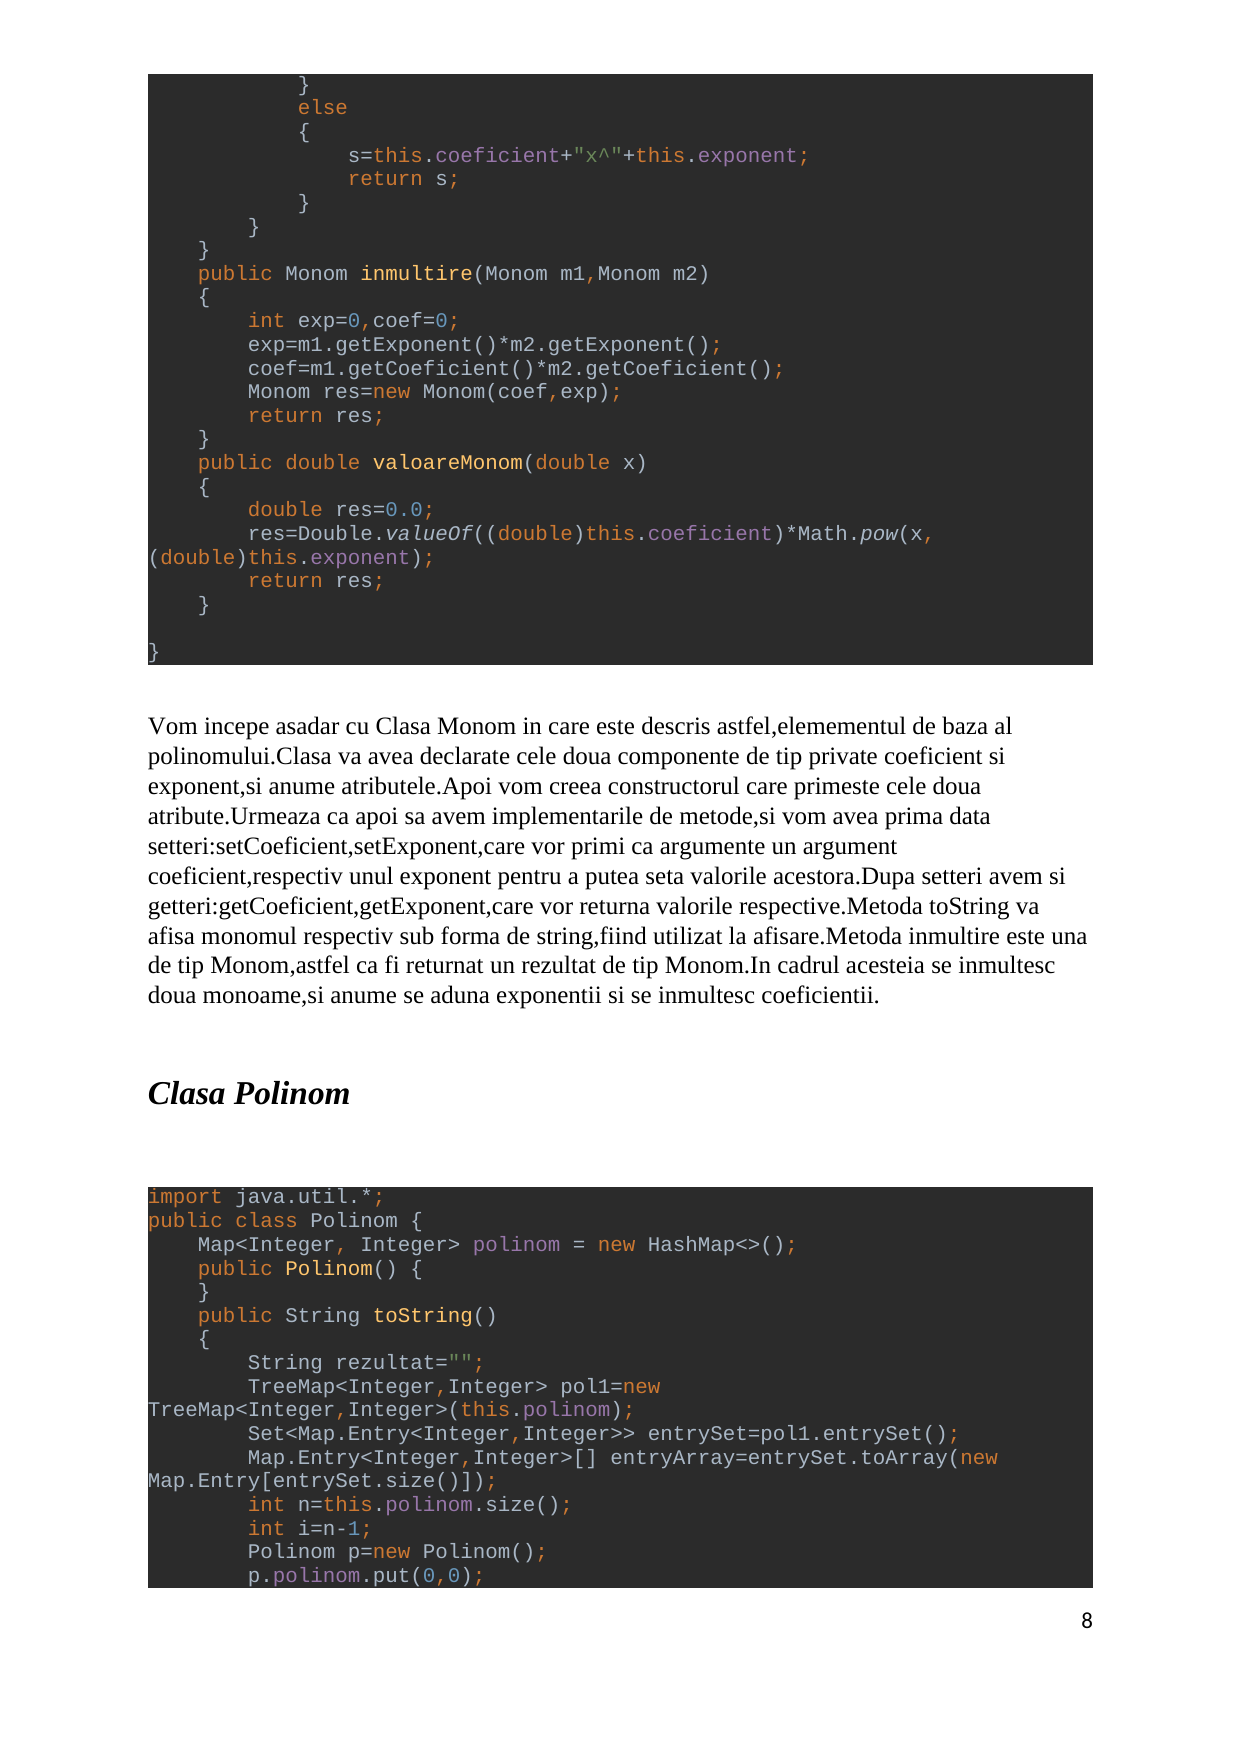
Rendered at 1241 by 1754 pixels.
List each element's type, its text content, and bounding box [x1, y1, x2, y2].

text } else { s=this.coeficient+"x^"+this.exponent; return s; } } } public Monom inmultire(Monom m1,Monom m2) { int exp=0,coef=0; exp=m1.getExponent()*m2.getExponent(); coef=m1.getCoeficient()*m2.getCoeficient(); Monom res=new Monom(coef,exp); return res; } public double valoareMonom(double x) { double res=0.0; res=Double.valueOf((double)this.coeficient)*Math.pow(x,(double)this.exponent); return res; } } [148, 74, 1093, 665]
text Vom incepe asadar cu Clasa Monom in care este descris astfel,elemementul de baza al polinomului.Clasa va avea declarate cele doua componente de tip private coeficient si exponent,si anume atributele.Apoi vom creea constructorul care primeste cele doua atribute.Urmeaza ca apoi sa avem implementarile de metode,si vom avea prima data setteri:setCoeficient,setExponent,care vor primi ca argumente un argument coeficient,respectiv unul exponent pentru a putea seta valorile acestora.Dupa setteri avem si getteri:getCoeficient,getExponent,care vor returna valorile respective.Metoda toString va afisa monomul respectiv sub forma de string,fiind utilizat la afisare.Metoda inmultire este una de tip Monom,astfel ca fi returnat un rezultat de tip Monom.In cadrul acesteia se inmultesc doua monoame,si anume se aduna exponentii si se inmultesc coeficientii. [148, 711, 1093, 1009]
text Clasa Polinom [148, 1074, 1093, 1112]
text import java.util.*; public class Polinom { Map<Integer, Integer> polinom = new HashMap<>(); public Polinom() { } public String toString() { String rezultat=""; TreeMap<Integer,Integer> pol1=new TreeMap<Integer,Integer>(this.polinom); Set<Map.Entry<Integer,Integer>> entrySet=pol1.entrySet(); Map.Entry<Integer,Integer>[] entryArray=entrySet.toArray(new Map.Entry[entrySet.size()]); int n=this.polinom.size(); int i=n-1; Polinom p=new Polinom(); p.polinom.put(0,0); [148, 1187, 1093, 1588]
